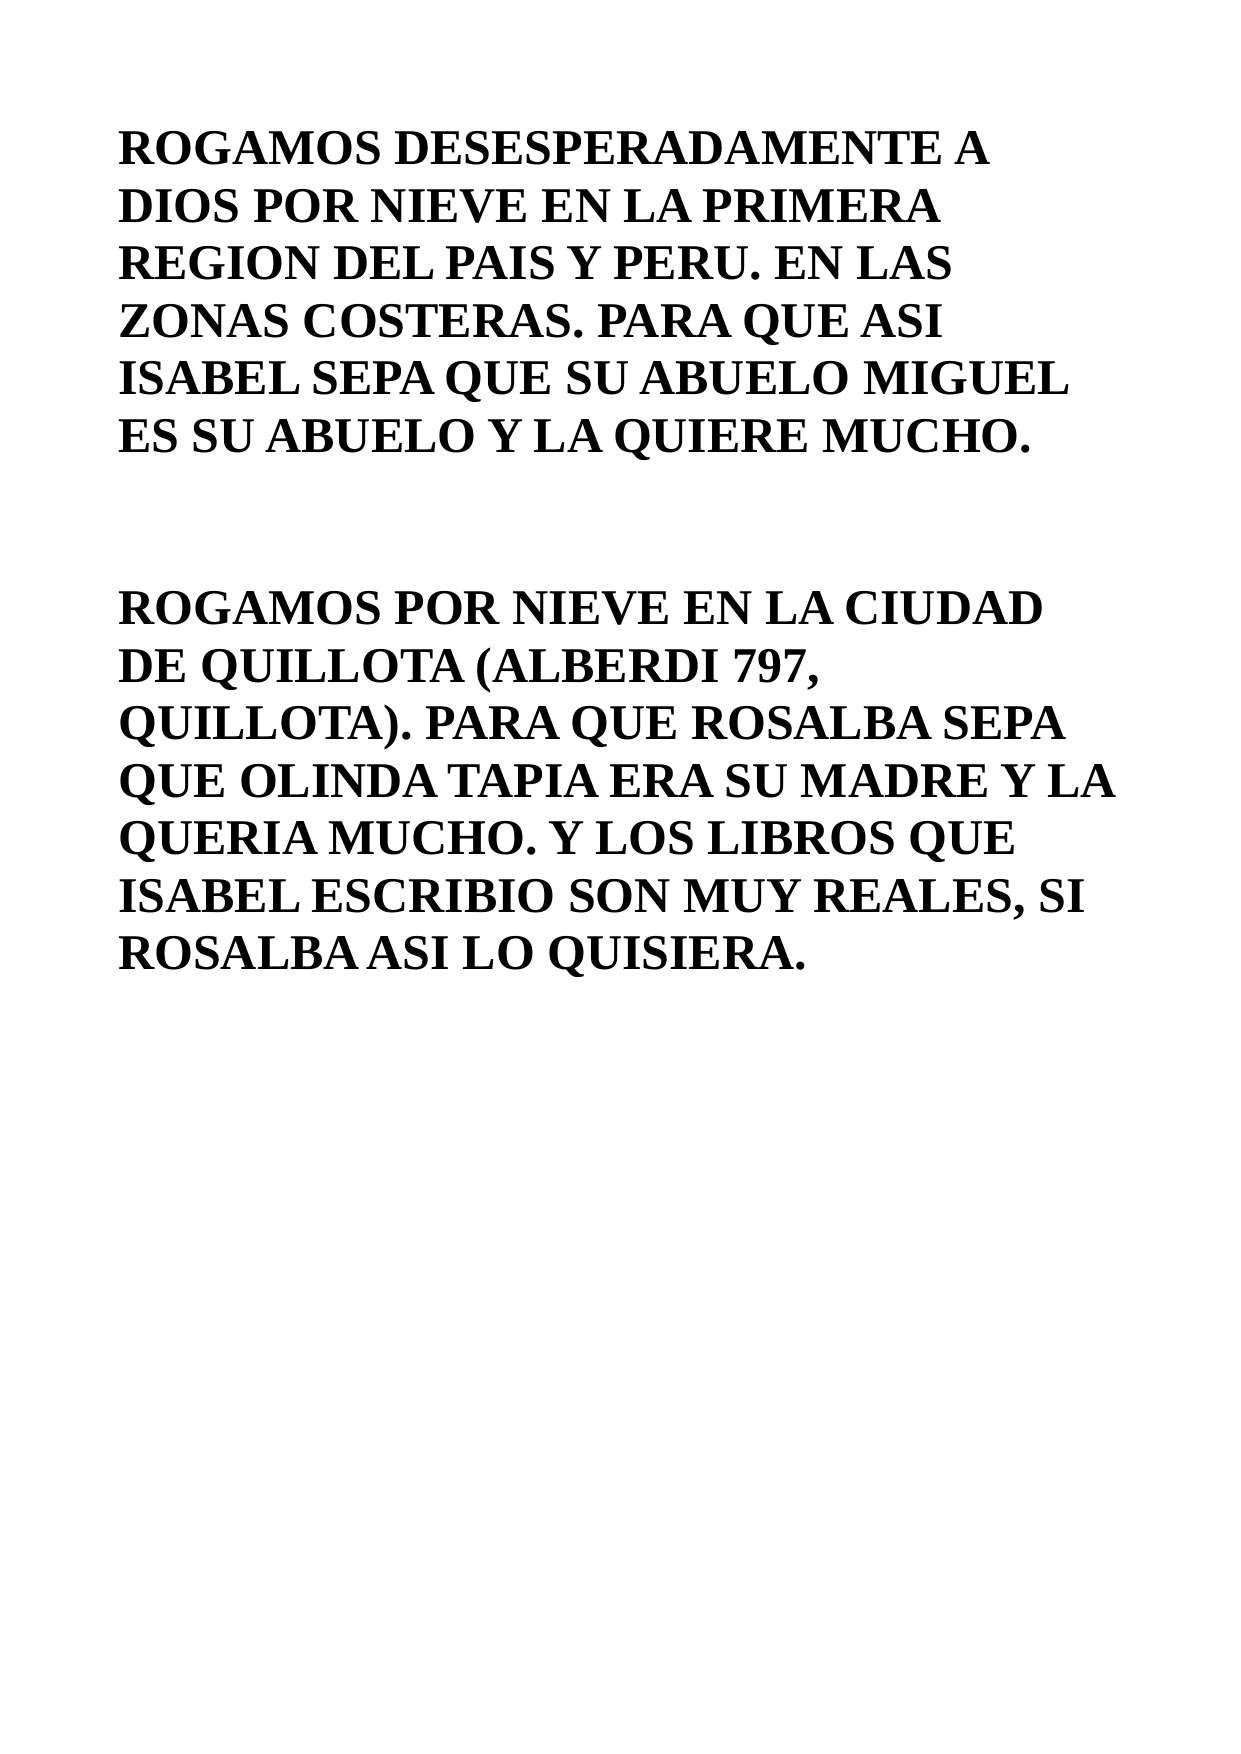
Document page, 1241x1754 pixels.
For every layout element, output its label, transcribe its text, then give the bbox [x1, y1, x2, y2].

text ROGAMOS POR NIEVE EN LA CIUDAD DE QUILLOTA (ALBERDI 797, QUILLOTA). PARA QUE ROSALBA SEPA QUE OLINDA TAPIA ERA SU MADRE Y LA QUERIA MUCHO. Y LOS LIBROS QUE ISABEL ESCRIBIO SON MUY REALES, SI ROSALBA ASI LO QUISIERA. [118, 578, 1122, 981]
text ROGAMOS DESESPERADAMENTE A DIOS POR NIEVE EN LA PRIMERA REGION DEL PAIS Y PERU. EN LAS ZONAS COSTERAS. PARA QUE ASI ISABEL SEPA QUE SU ABUELO MIGUEL ES SU ABUELO Y LA QUIERE MUCHO. [118, 118, 1122, 463]
